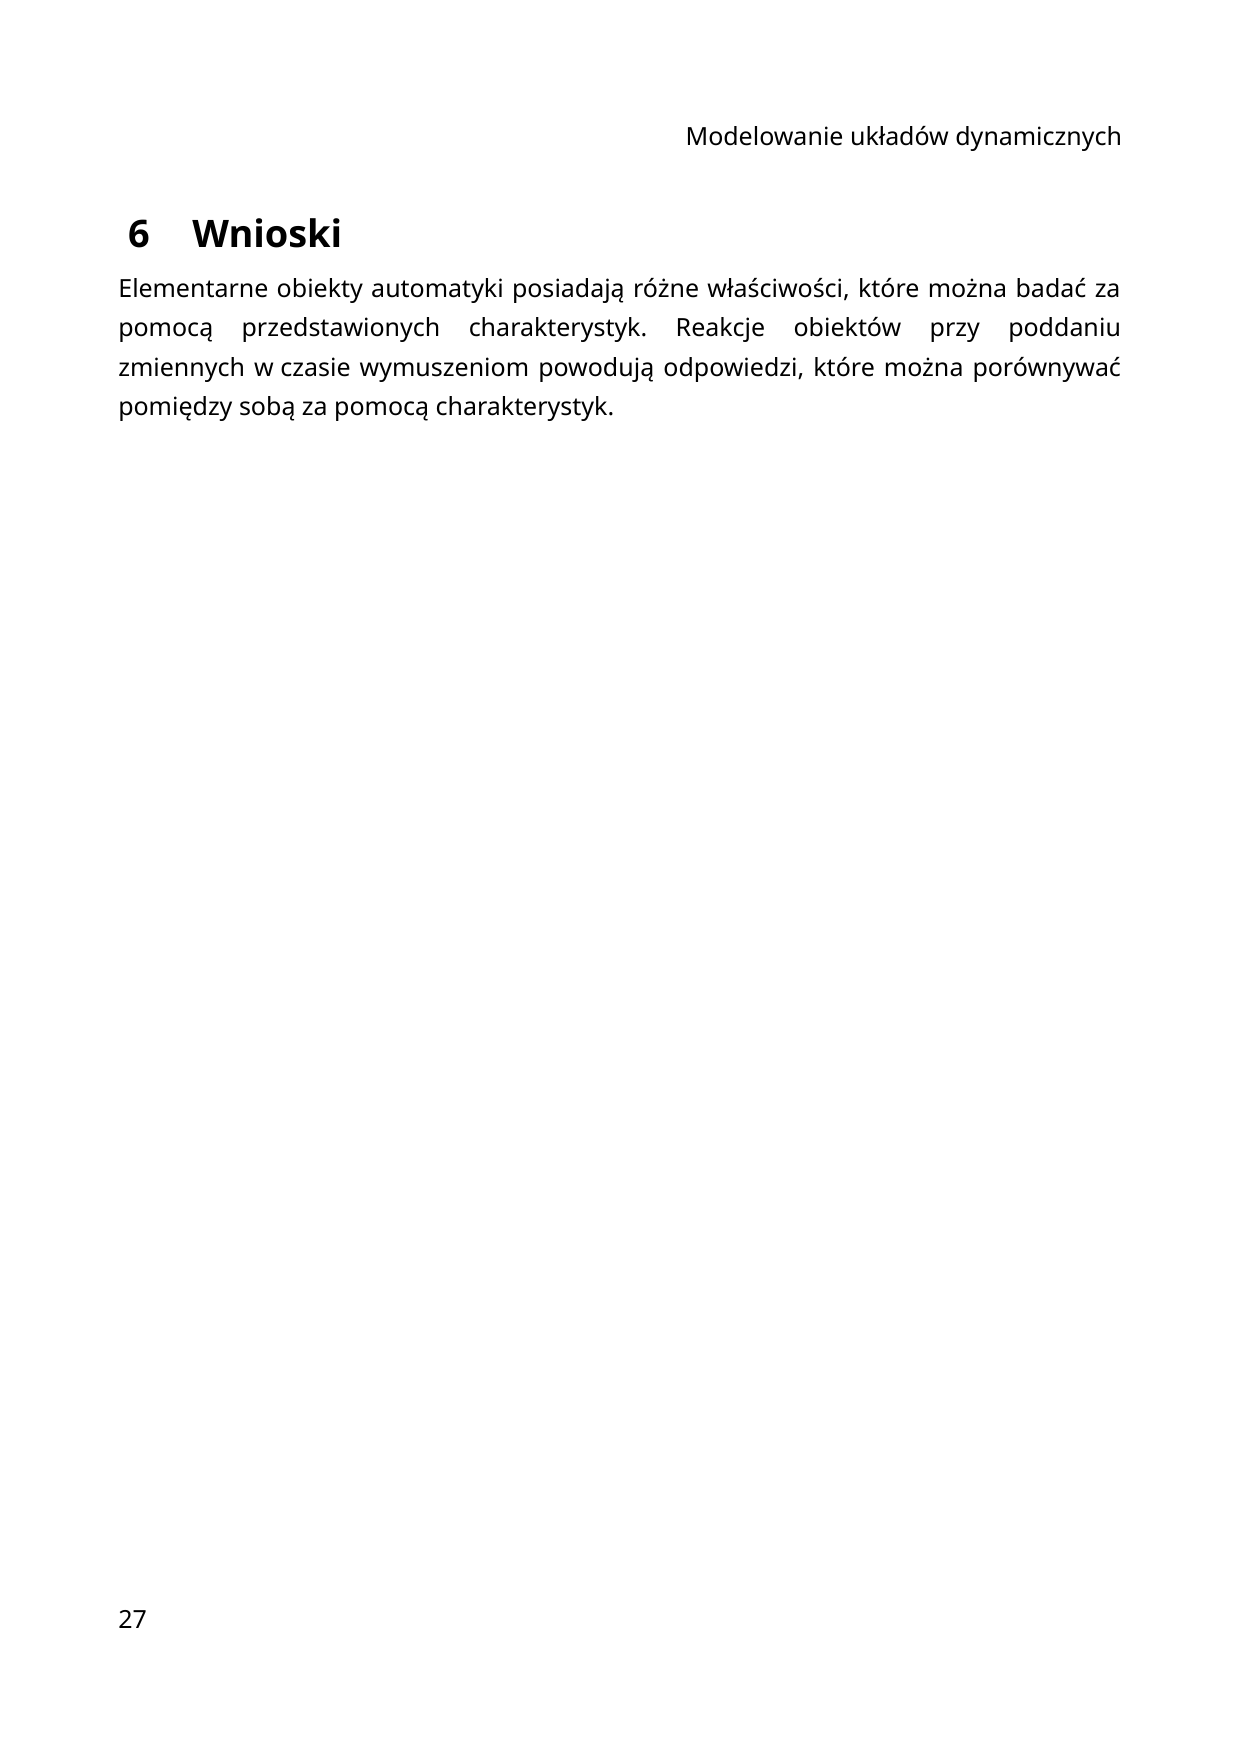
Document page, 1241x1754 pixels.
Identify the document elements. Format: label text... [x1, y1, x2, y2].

text Elementarne obiekty automatyki posiadają różne właściwości, które można badać za pomocą przedstawionych charakterystyk. Reakcje obiektów przy poddaniu zmiennych w czasie wymuszeniom powodują odpowiedzi, które można porównywać pomiędzy sobą za pomocą charakterystyk. [118, 271, 1122, 422]
subtitle Wnioski [118, 207, 1122, 258]
